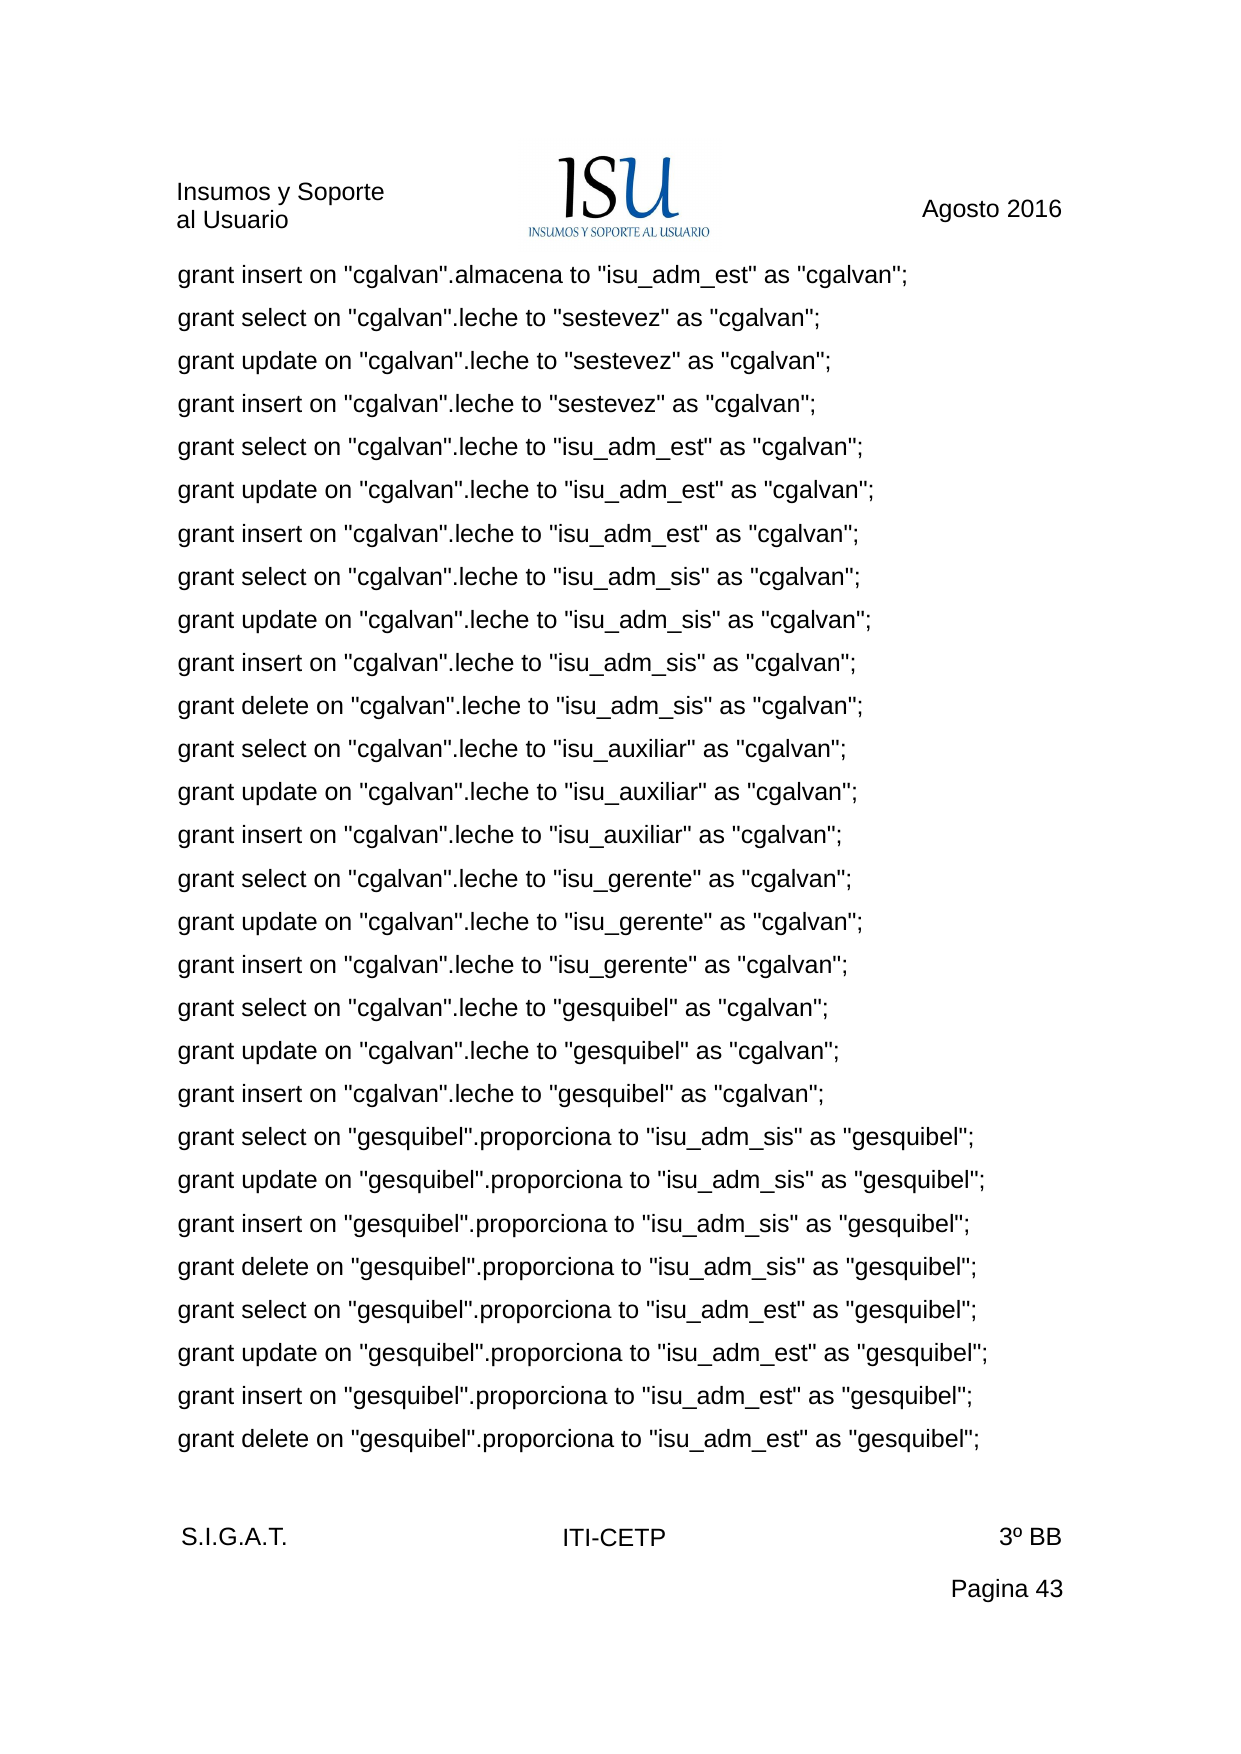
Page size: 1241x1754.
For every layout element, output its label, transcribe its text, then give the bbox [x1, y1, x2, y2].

picture [517, 138, 723, 252]
text grant insert on "cgalvan".almacena to "isu_adm_est" as "cgalvan"; grant select on "cgalvan".leche to "sestevez" as "cgalvan"; grant update on "cgalvan".leche to "sestevez" as "cgalvan"; grant insert on "cgalvan".leche to "sestevez" as "cgalvan"; grant select on "cgalvan".leche to "isu_adm_est" as "cgalvan"; grant update on "cgalvan".leche to "isu_adm_est" as "cgalvan"; grant insert on "cgalvan".leche to "isu_adm_est" as "cgalvan"; grant select on "cgalvan".leche to "isu_adm_sis" as "cgalvan"; grant update on "cgalvan".leche to "isu_adm_sis" as "cgalvan"; grant insert on "cgalvan".leche to "isu_adm_sis" as "cgalvan"; grant delete on "cgalvan".leche to "isu_adm_sis" as "cgalvan"; grant select on "cgalvan".leche to "isu_auxiliar" as "cgalvan"; grant update on "cgalvan".leche to "isu_auxiliar" as "cgalvan"; grant insert on "cgalvan".leche to "isu_auxiliar" as "cgalvan"; grant select on "cgalvan".leche to "isu_gerente" as "cgalvan"; grant update on "cgalvan".leche to "isu_gerente" as "cgalvan"; grant insert on "cgalvan".leche to "isu_gerente" as "cgalvan"; grant select on "cgalvan".leche to "gesquibel" as "cgalvan"; grant update on "cgalvan".leche to "gesquibel" as "cgalvan"; grant insert on "cgalvan".leche to "gesquibel" as "cgalvan"; grant select on "gesquibel".proporciona to "isu_adm_sis" as "gesquibel"; grant update on "gesquibel".proporciona to "isu_adm_sis" as "gesquibel"; grant insert on "gesquibel".proporciona to "isu_adm_sis" as "gesquibel"; grant delete on "gesquibel".proporciona to "isu_adm_sis" as "gesquibel"; grant select on "gesquibel".proporciona to "isu_adm_est" as "gesquibel"; grant update on "gesquibel".proporciona to "isu_adm_est" as "gesquibel"; grant insert on "gesquibel".proporciona to "isu_adm_est" as "gesquibel"; grant delete on "gesquibel".proporciona to "isu_adm_est" as "gesquibel"; [177, 260, 1063, 1453]
